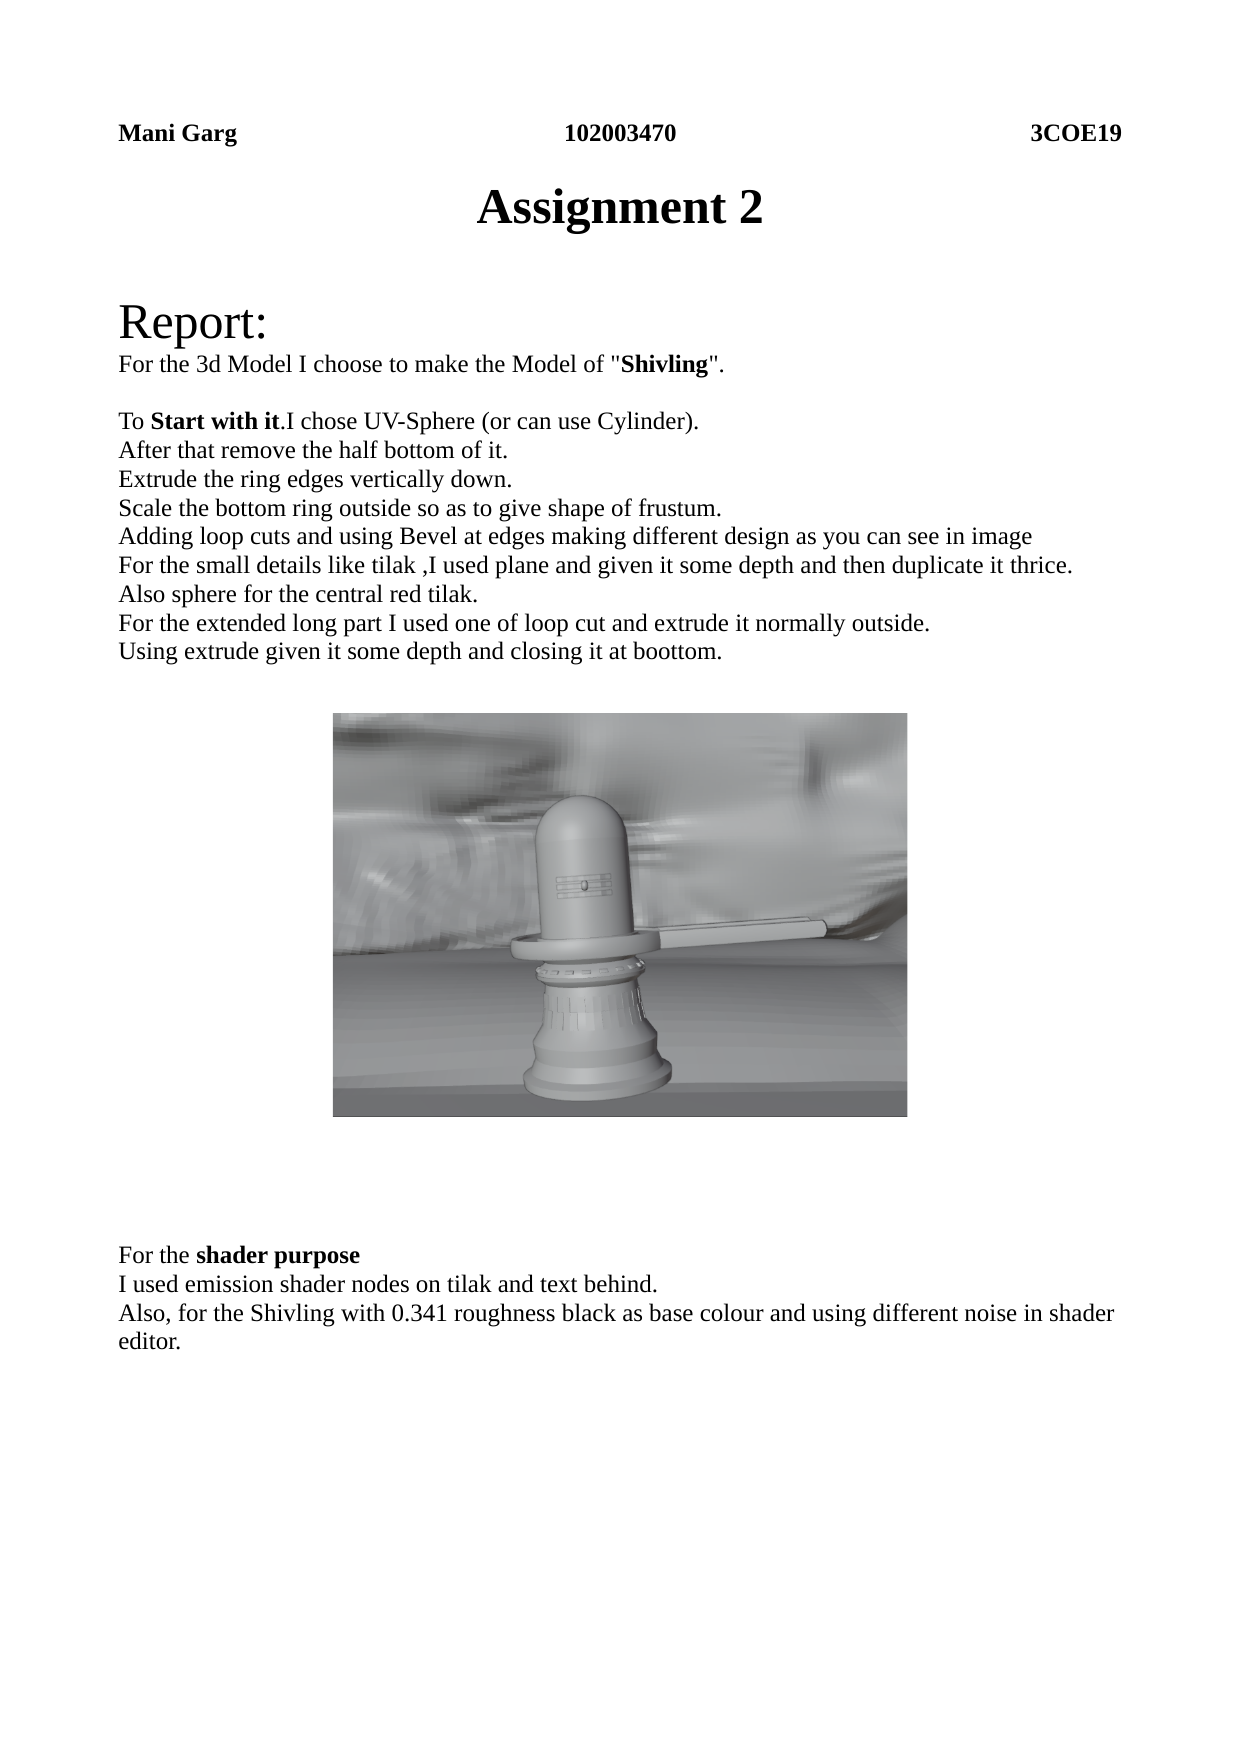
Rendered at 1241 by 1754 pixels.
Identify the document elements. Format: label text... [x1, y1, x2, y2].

text For the shader purpose [118, 1240, 1122, 1269]
text After that remove the half bottom of it. [118, 435, 1122, 464]
text For the 3d Model I choose to make the Model of "Shivling". [118, 349, 1122, 378]
text Adding loop cuts and using Bevel at edges making different design as you can see in image [118, 521, 1122, 550]
text Also, for the Shivling with 0.341 roughness black as base colour and using different noise in shader editor. [118, 1298, 1122, 1355]
text Extrude the ring edges vertically down. [118, 464, 1122, 493]
text Scale the bottom ring outside so as to give shape of frustum. [118, 493, 1122, 521]
text For the extended long part I used one of loop cut and extrude it normally outside. [118, 608, 1122, 636]
text I used emission shader nodes on tilak and text behind. [118, 1269, 1122, 1298]
picture [332, 713, 908, 1117]
text For the small details like tilak ,I used plane and given it some depth and then duplicate it thrice. [118, 550, 1122, 579]
text Using extrude given it some depth and closing it at boottom. [118, 636, 1122, 665]
text Report: [118, 291, 1122, 349]
text To Start with it.I chose UV-Sphere (or can use Cylinder). [118, 406, 1122, 435]
text Also sphere for the central red tilak. [118, 579, 1122, 608]
text Assignment 2 [118, 176, 1122, 234]
